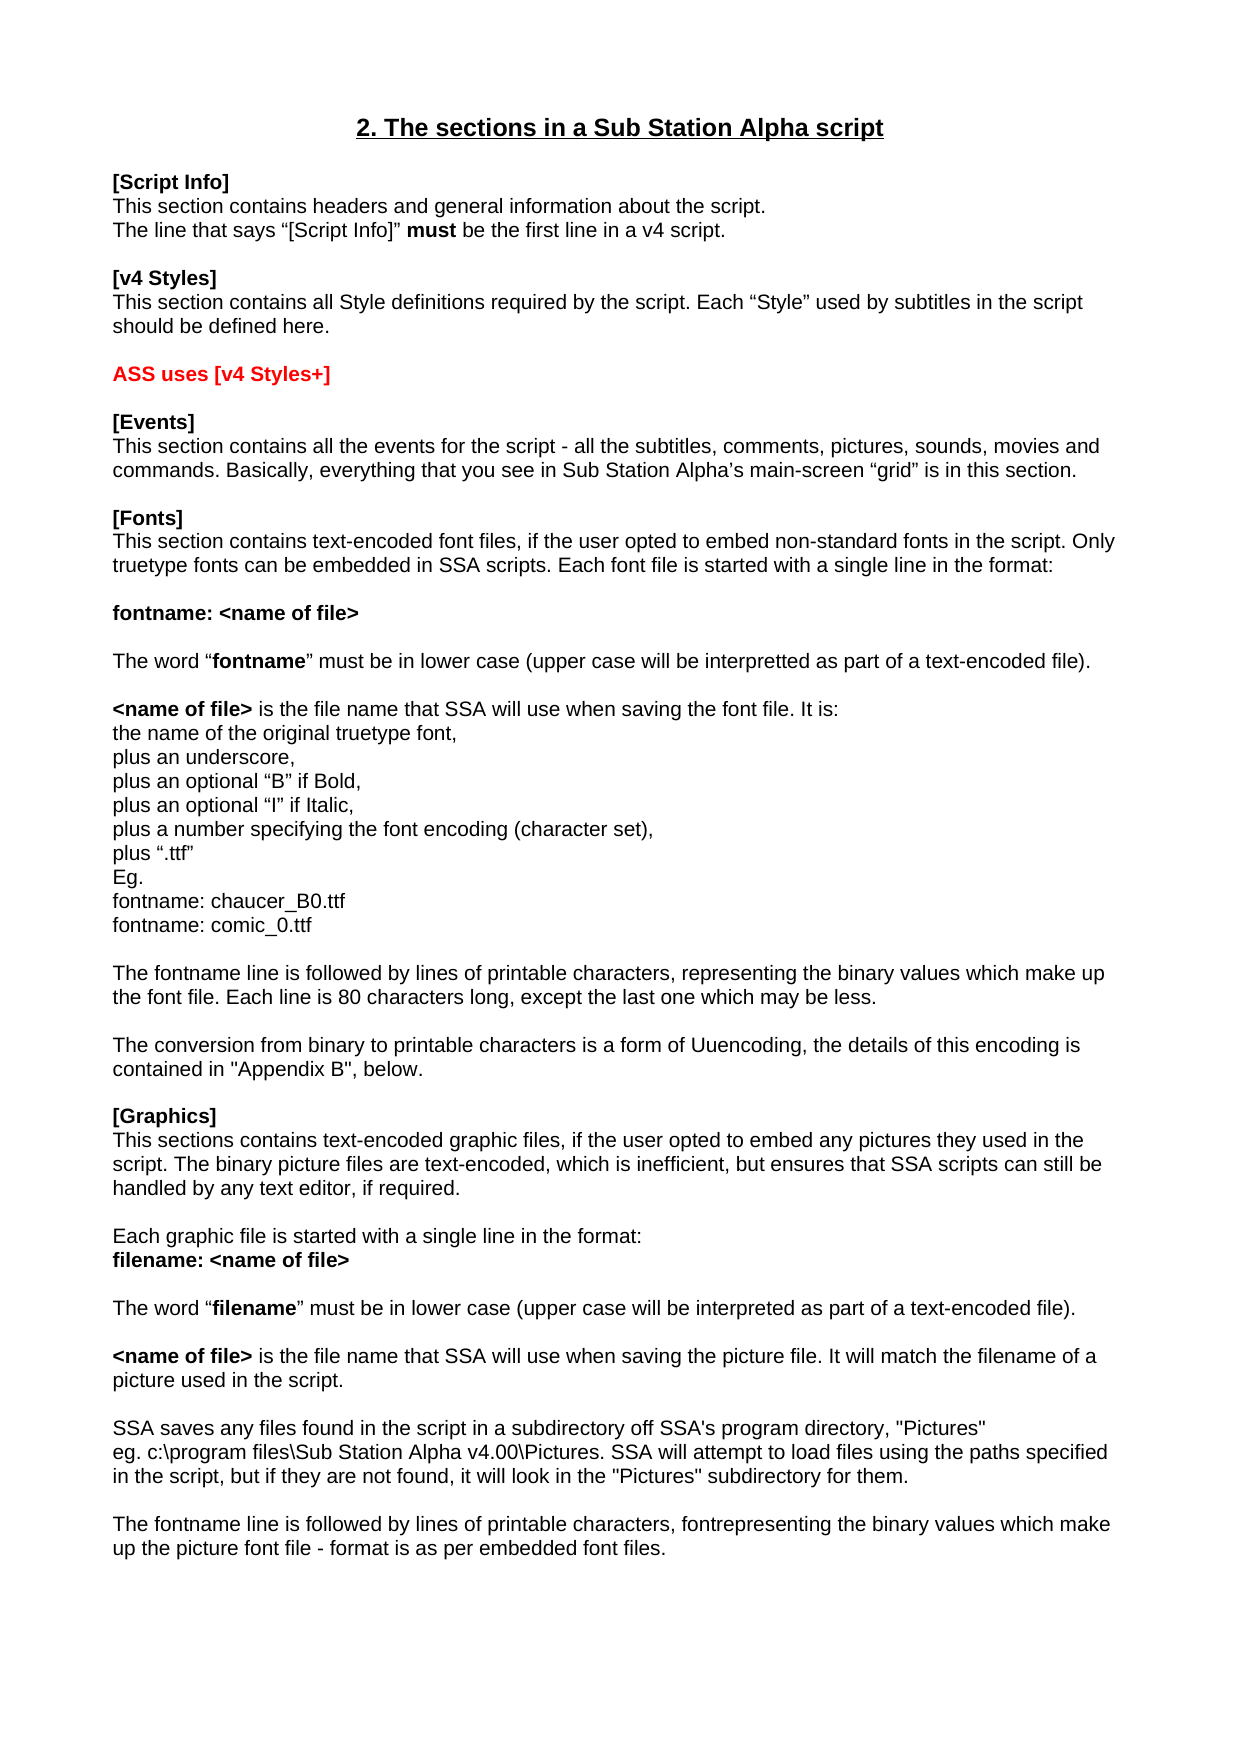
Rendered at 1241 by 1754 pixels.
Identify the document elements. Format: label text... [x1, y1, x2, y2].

text The fontname line is followed by lines of printable characters, fontrepresenting the binary values which make up the picture font file - format is as per embedded font files. [112, 1512, 1128, 1560]
text This sections contains text-encoded graphic files, if the user opted to embed any pictures they used in the script. The binary picture files are text-encoded, which is inefficient, but ensures that SSA scripts can still be handled by any text editor, if required. [112, 1128, 1128, 1200]
text ASS uses [v4 Styles+] [112, 362, 1128, 386]
text This section contains text-encoded font files, if the user opted to embed non-standard fonts in the script. Only truetype fonts can be embedded in SSA scripts. Each font file is started with a single line in the format: [112, 529, 1128, 601]
text fontname: chaucer_B0.ttf [112, 889, 1128, 913]
text plus “.ttf” [112, 841, 1128, 865]
text Eg. [112, 865, 1128, 889]
text This section contains all Style definitions required by the script. Each “Style” used by subtitles in the script should be defined here. [112, 290, 1128, 338]
text [Fonts] [112, 505, 1128, 529]
text [Graphics] [112, 1104, 1128, 1128]
text Each graphic file is started with a single line in the format: [112, 1224, 1128, 1248]
text <name of file> is the file name that SSA will use when saving the font file. It is: [112, 697, 1128, 721]
text the name of the original truetype font, [112, 721, 1128, 745]
text [Script Info] [112, 170, 1128, 194]
text This section contains headers and general information about the script. [112, 194, 1128, 218]
text The fontname line is followed by lines of printable characters, representing the binary values which make up the font file. Each line is 80 characters long, except the last one which may be less. The conversion from binary to printable characters is a form of Uuencoding, the details of this encoding is contained in "Appendix B", below. [112, 961, 1128, 1080]
text filename: <name of file> [112, 1248, 1128, 1272]
text fontname: comic_0.ttf [112, 913, 1128, 937]
text [Events] [112, 409, 1128, 433]
text plus an underscore, [112, 745, 1128, 769]
text The line that says “[Script Info]” must be the first line in a v4 script. [112, 218, 1128, 242]
text 2. The sections in a Sub Station Alpha script [112, 112, 1128, 141]
text [v4 Styles] [112, 266, 1128, 290]
text plus an optional “I” if Italic, [112, 793, 1128, 817]
text The word “fontname” must be in lower case (upper case will be interpretted as part of a text-encoded file). [112, 649, 1128, 673]
text <name of file> is the file name that SSA will use when saving the picture file. It will match the filename of a picture used in the script. SSA saves any files found in the script in a subdirectory off SSA's program directory, "Pictures" [112, 1344, 1128, 1440]
text fontname: <name of file> [112, 601, 1128, 625]
text eg. c:\program files\Sub Station Alpha v4.00\Pictures. SSA will attempt to load files using the paths specified in the script, but if they are not found, it will look in the "Pictures" subdirectory for them. [112, 1440, 1128, 1488]
text plus an optional “B” if Bold, [112, 769, 1128, 793]
text This section contains all the events for the script - all the subtitles, comments, pictures, sounds, movies and commands. Basically, everything that you see in Sub Station Alpha’s main-screen “grid” is in this section. [112, 433, 1128, 481]
text plus a number specifying the font encoding (character set), [112, 817, 1128, 841]
text The word “filename” must be in lower case (upper case will be interpreted as part of a text-encoded file). [112, 1296, 1128, 1344]
